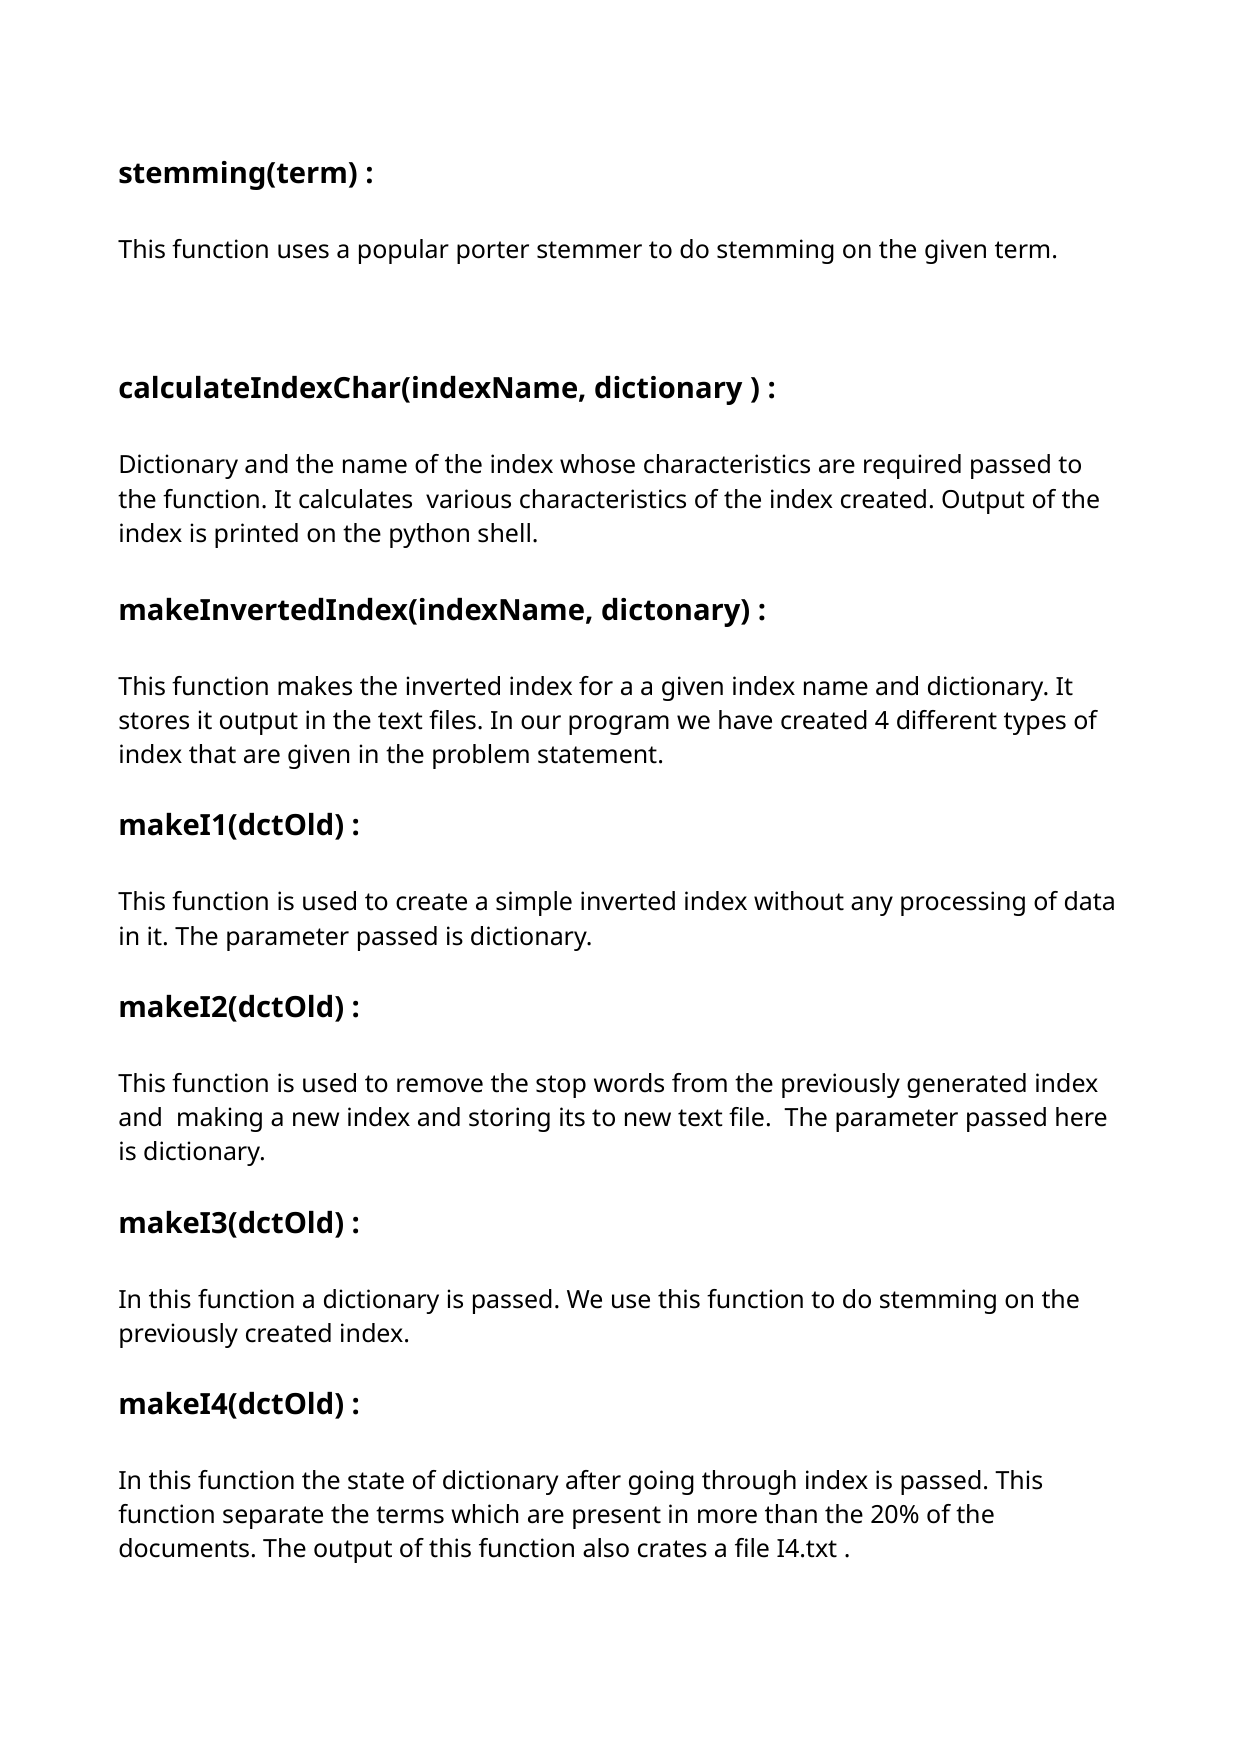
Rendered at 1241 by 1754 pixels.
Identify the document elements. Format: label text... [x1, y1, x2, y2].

text In this function the state of dictionary after going through index is passed. This function separate the terms which are present in more than the 20% of the documents. The output of this function also crates a file I4.txt . [118, 1463, 1122, 1565]
text stemming(term) : [118, 152, 1122, 192]
text makeI3(dctOld) : [118, 1202, 1122, 1242]
text This function is used to remove the stop words from the previously generated index and making a new index and storing its to new text file. The parameter passed here is dictionary. [118, 1066, 1122, 1168]
text This function is used to create a simple inverted index without any processing of data in it. The parameter passed is dictionary. [118, 884, 1122, 952]
text makeInvertedIndex(indexName, dictonary) : [118, 589, 1122, 629]
text This function uses a popular porter stemmer to do stemming on the given term. [118, 232, 1122, 266]
text calculateIndexChar(indexName, dictionary ) : [118, 368, 1122, 407]
text makeI4(dctOld) : [118, 1383, 1122, 1423]
text In this function a dictionary is passed. We use this function to do stemming on the previously created index. [118, 1281, 1122, 1349]
text Dictionary and the name of the index whose characteristics are required passed to the function. It calculates various characteristics of the index created. Output of the index is printed on the python shell. [118, 447, 1122, 549]
text This function makes the inverted index for a a given index name and dictionary. It stores it output in the text files. In our program we have created 4 different types of index that are given in the problem statement. [118, 668, 1122, 771]
text makeI1(dctOld) : [118, 805, 1122, 844]
text makeI2(dctOld) : [118, 986, 1122, 1026]
